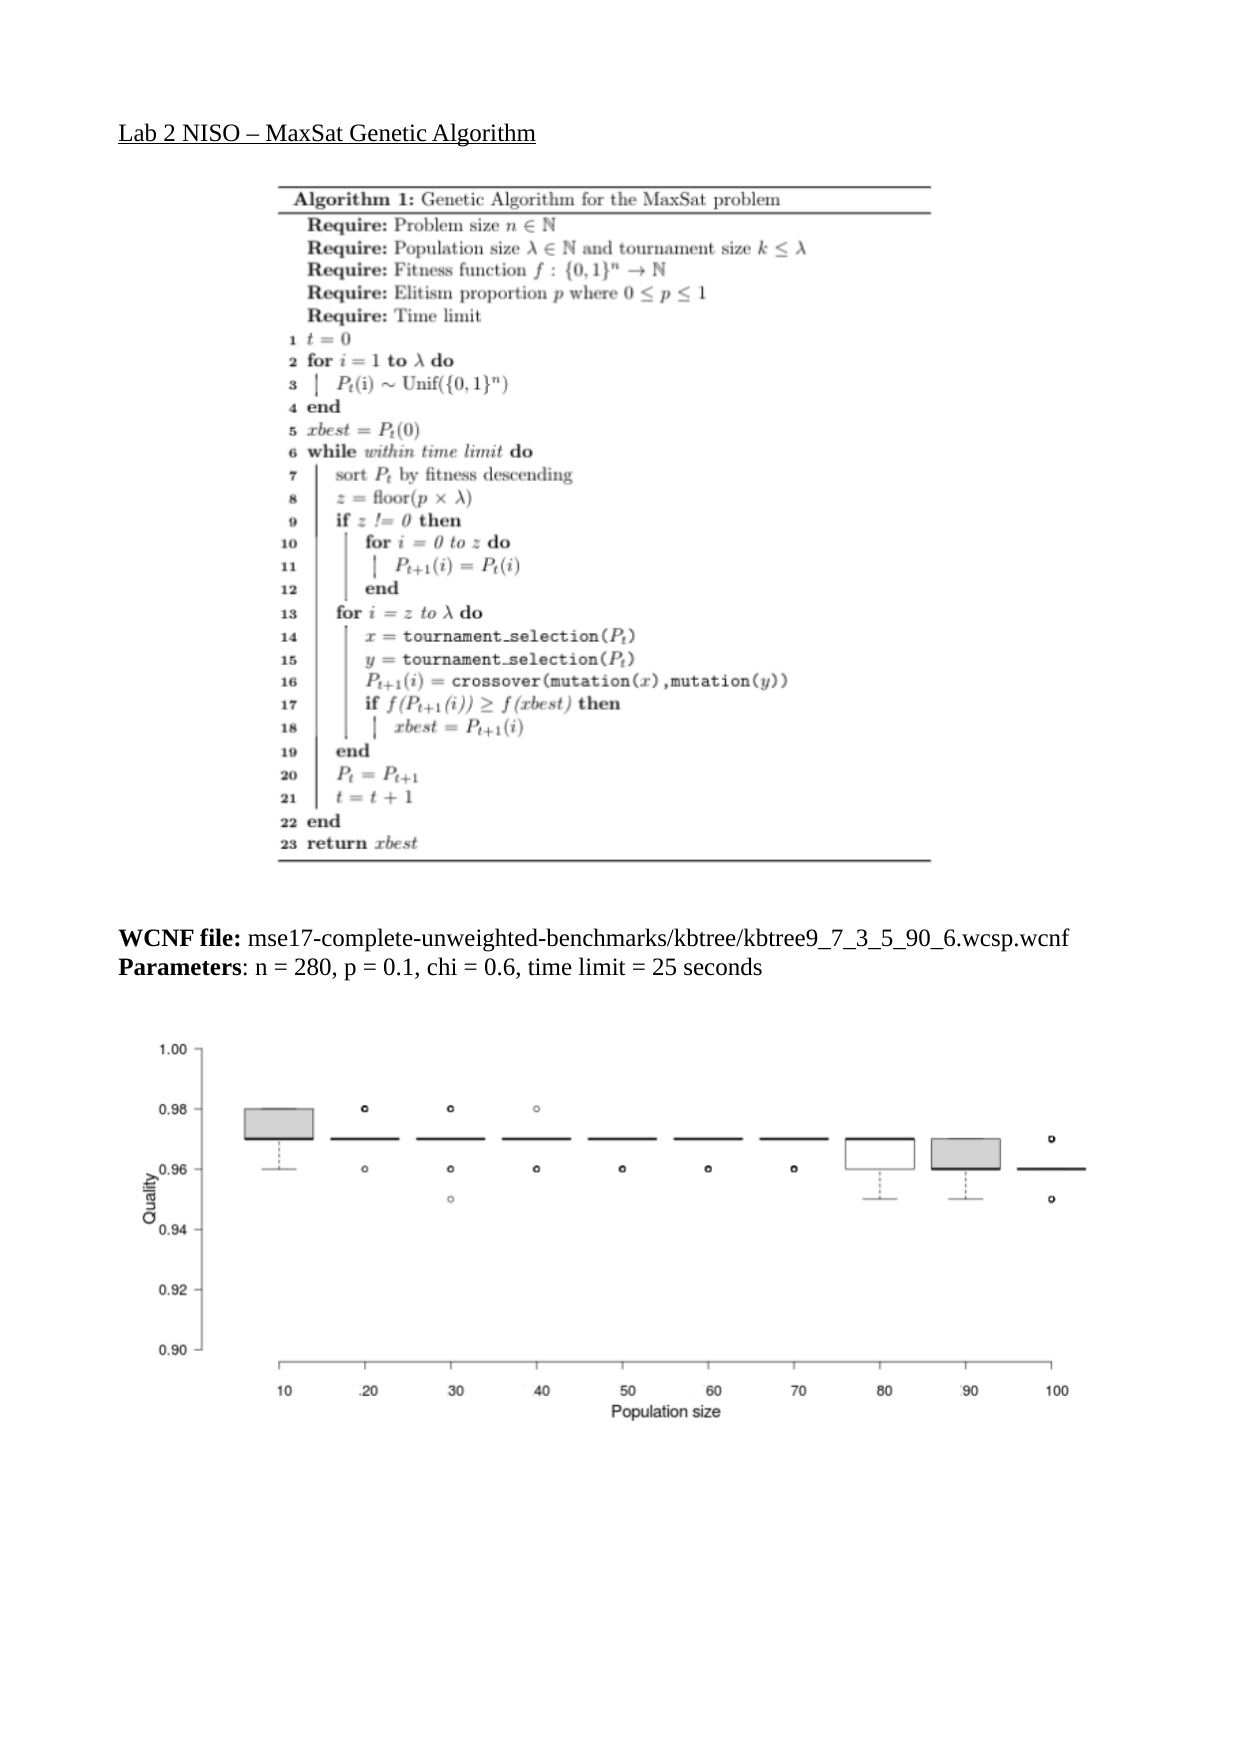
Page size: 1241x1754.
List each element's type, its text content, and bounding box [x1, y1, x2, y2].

picture [118, 1010, 1122, 1447]
text Parameters: n = 280, p = 0.1, chi = 0.6, time limit = 25 seconds [118, 952, 1122, 981]
text Lab 2 NISO – MaxSat Genetic Algorithm [118, 118, 1122, 147]
text WCNF file: mse17-complete-unweighted-benchmarks/kbtree/kbtree9_7_3_5_90_6.wcsp.wcnf [118, 923, 1122, 952]
picture [240, 162, 977, 894]
